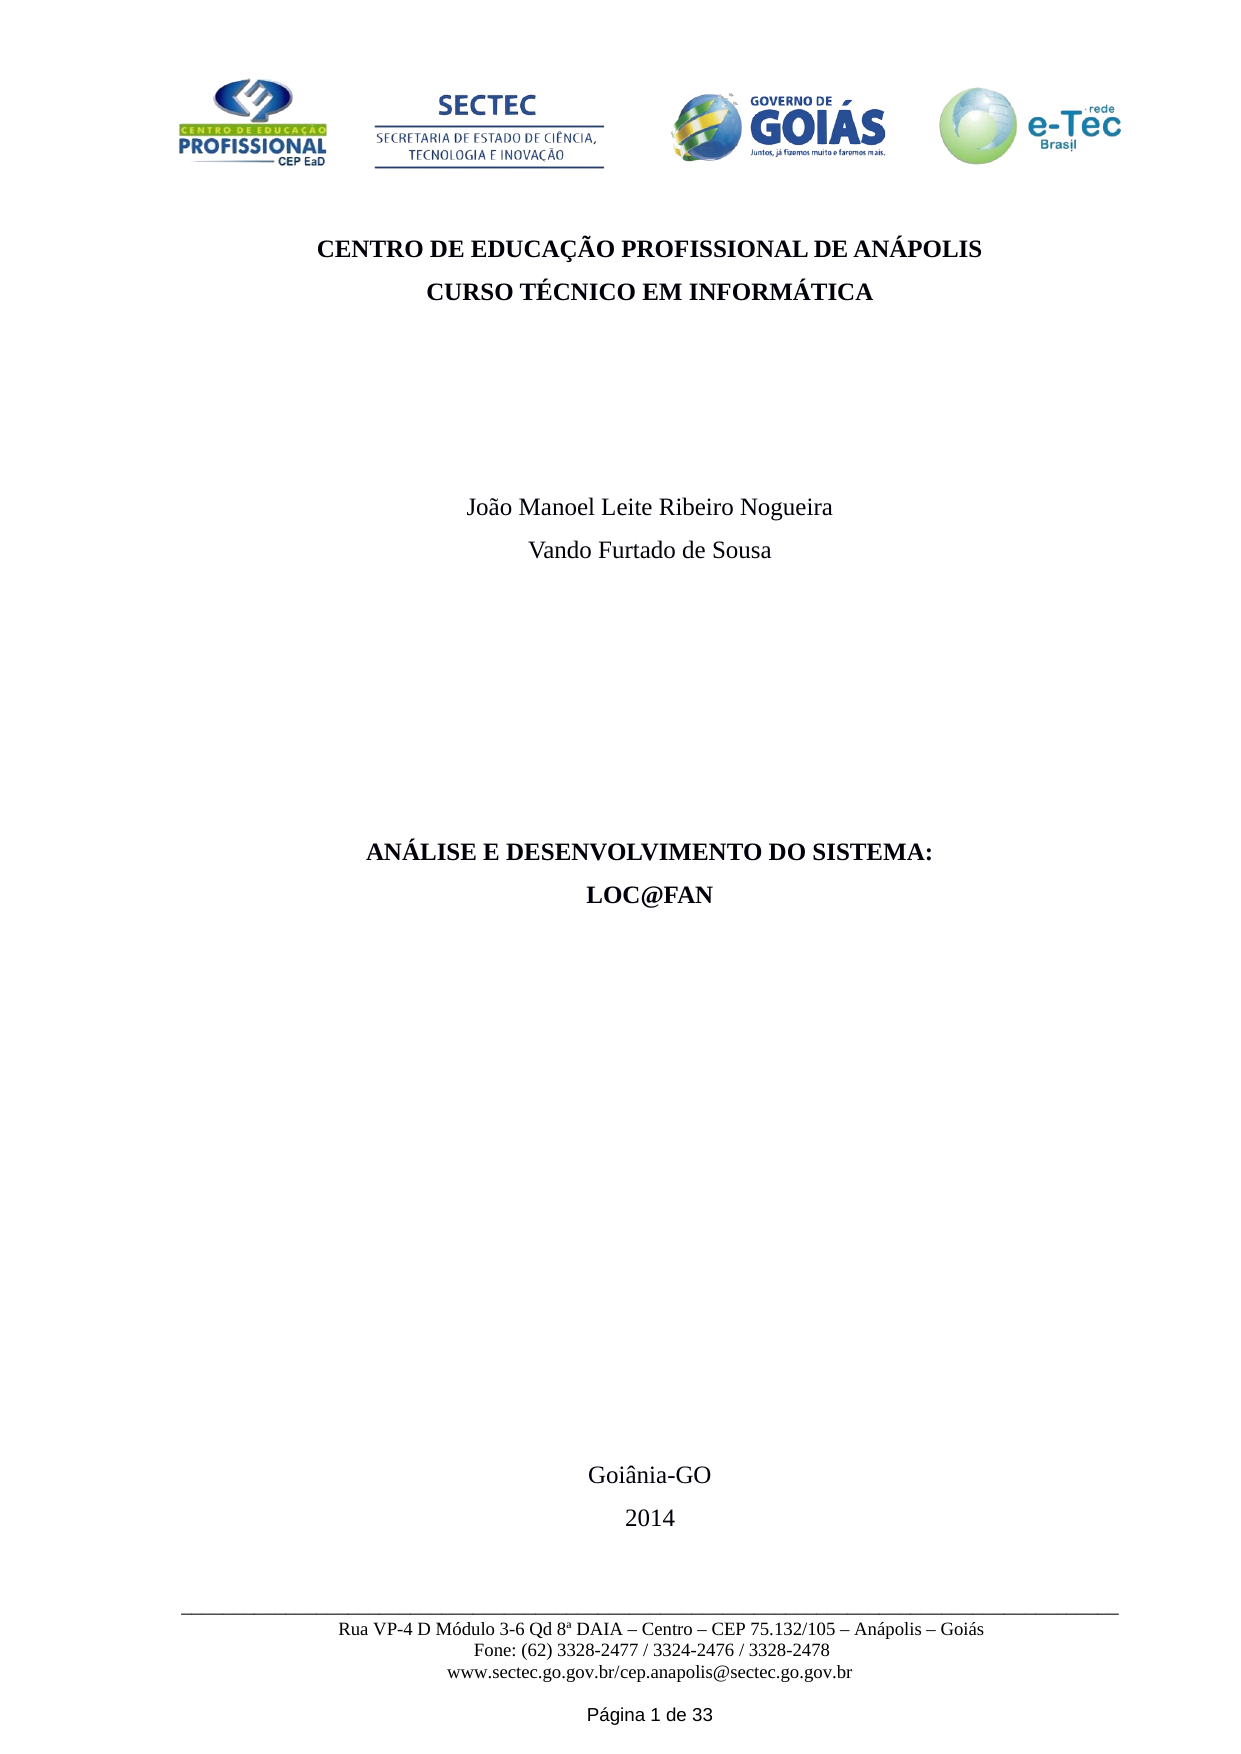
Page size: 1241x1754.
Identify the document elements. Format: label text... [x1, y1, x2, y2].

text CURSO TÉCNICO EM INFORMÁTICA [177, 277, 1122, 306]
text João Manoel Leite Ribeiro Nogueira [177, 492, 1122, 521]
text Goiânia-GO [177, 1460, 1122, 1489]
picture [177, 75, 1123, 176]
text 2014 [177, 1503, 1122, 1532]
text Vando Furtado de Sousa [177, 536, 1122, 564]
text ANÁLISE E DESENVOLVIMENTO DO SISTEMA: [177, 837, 1122, 866]
text LOC@FAN [177, 881, 1122, 909]
text CENTRO DE EDUCAÇÃO PROFISSIONAL DE ANÁPOLIS [177, 234, 1122, 262]
